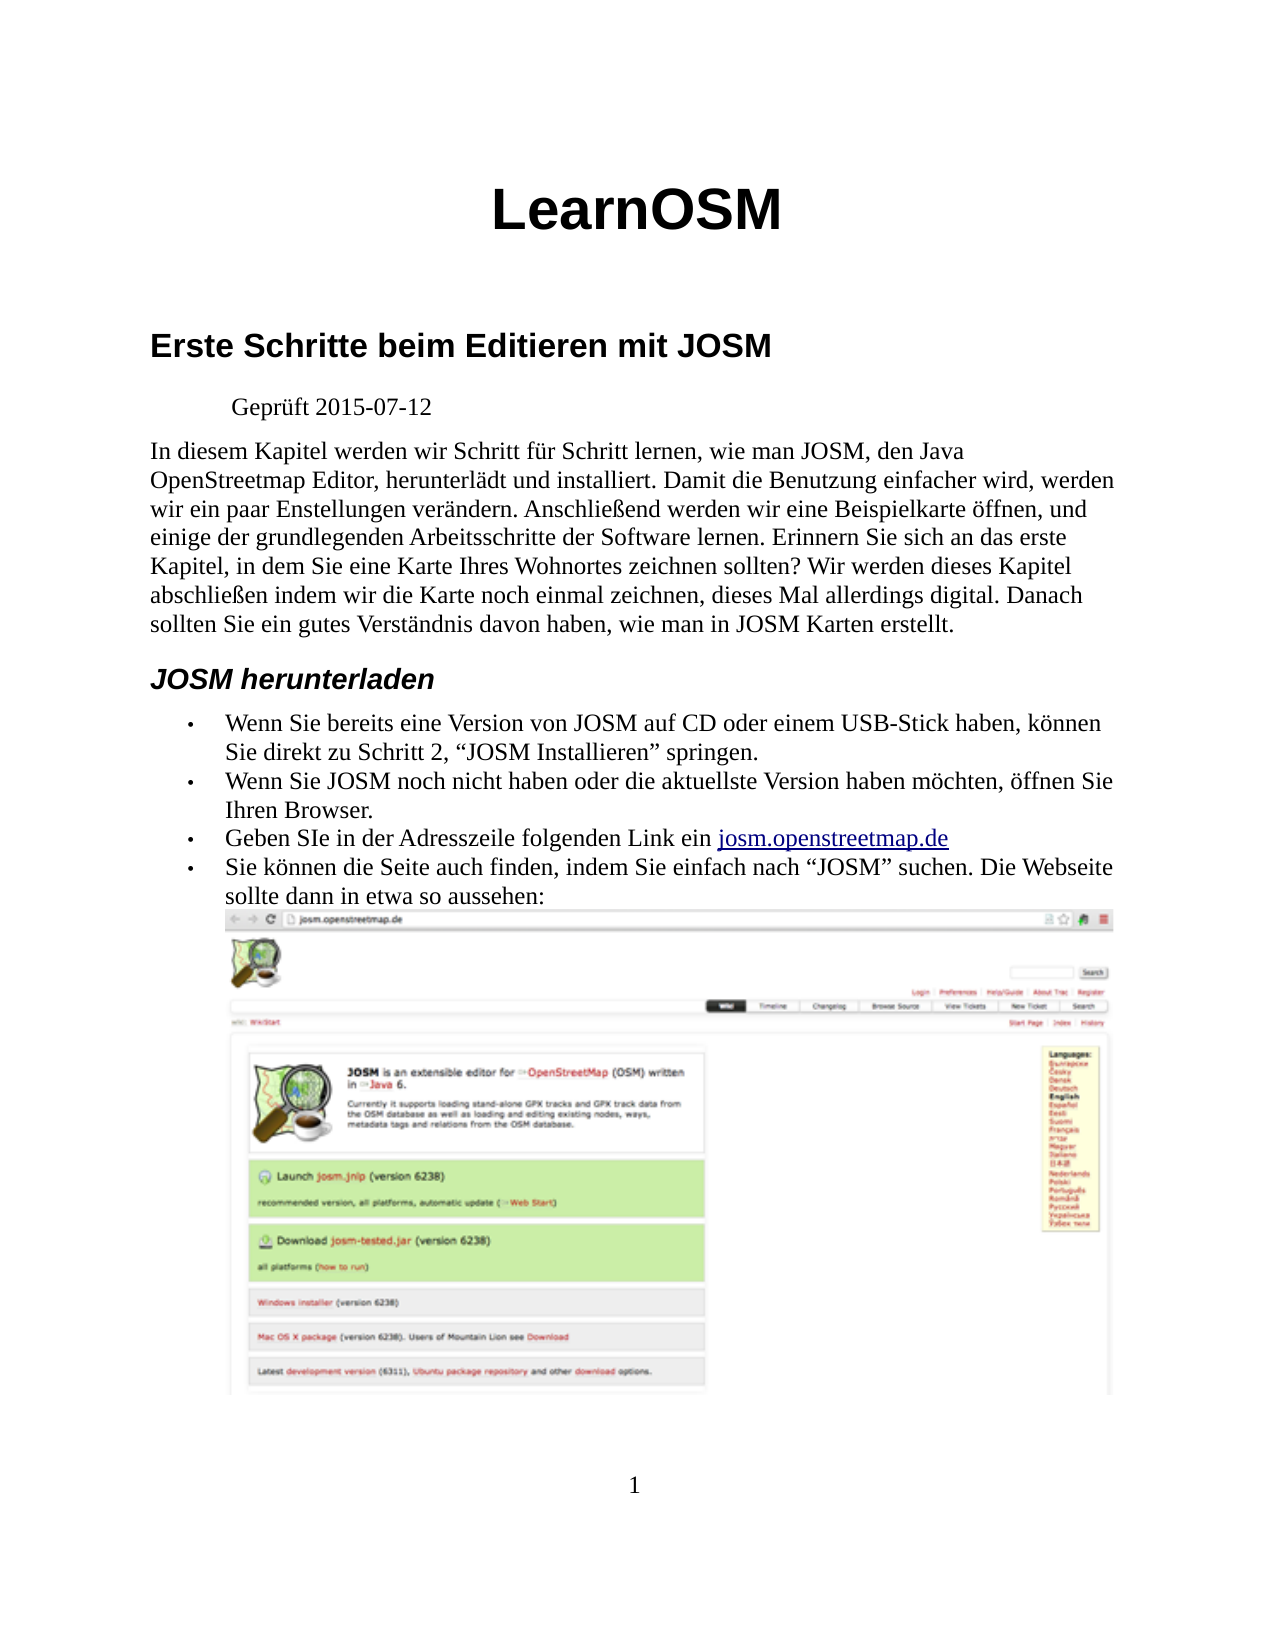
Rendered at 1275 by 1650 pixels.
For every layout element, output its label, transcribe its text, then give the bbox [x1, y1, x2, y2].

list Wenn Sie JOSM noch nicht haben oder die aktuellste Version haben möchten, öffnen Sie Ihren Browser. [187, 766, 1125, 823]
list Sie können die Seite auch finden, indem Sie einfach nach “JOSM” suchen. Die Webseite sollte dann in etwa so aussehen: [187, 852, 1125, 910]
text Geprüft 2015-07-12 [225, 392, 1125, 421]
title LearnOSM [150, 175, 1125, 242]
list Wenn Sie bereits eine Version von JOSM auf CD oder einem USB-Stick haben, können Sie direkt zu Schritt 2, “JOSM Installieren” springen. [187, 708, 1125, 766]
text In diesem Kapitel werden wir Schritt für Schritt lernen, wie man JOSM, den Java OpenStreetmap Editor, herunterlädt und installiert. Damit die Benutzung einfacher wird, werden wir ein paar Enstellungen verändern. Anschließend werden wir eine Beispielkarte öffnen, und einige der grundlegenden Arbeitsschritte der Software lernen. Erinnern Sie sich an das erste Kapitel, in dem Sie eine Karte Ihres Wohnortes zeichnen sollten? Wir werden dieses Kapitel abschließen indem wir die Karte noch einmal zeichnen, dieses Mal allerdings digital. Danach sollten Sie ein gutes Verständnis davon haben, wie man in JOSM Karten erstellt. [150, 436, 1125, 637]
list Geben SIe in der Adresszeile folgenden Link ein josm.openstreetmap.de [187, 823, 1125, 852]
subtitle JOSM herunterladen [150, 662, 1125, 696]
subtitle Erste Schritte beim Editieren mit JOSM [150, 326, 1125, 365]
picture [225, 909, 1114, 1395]
